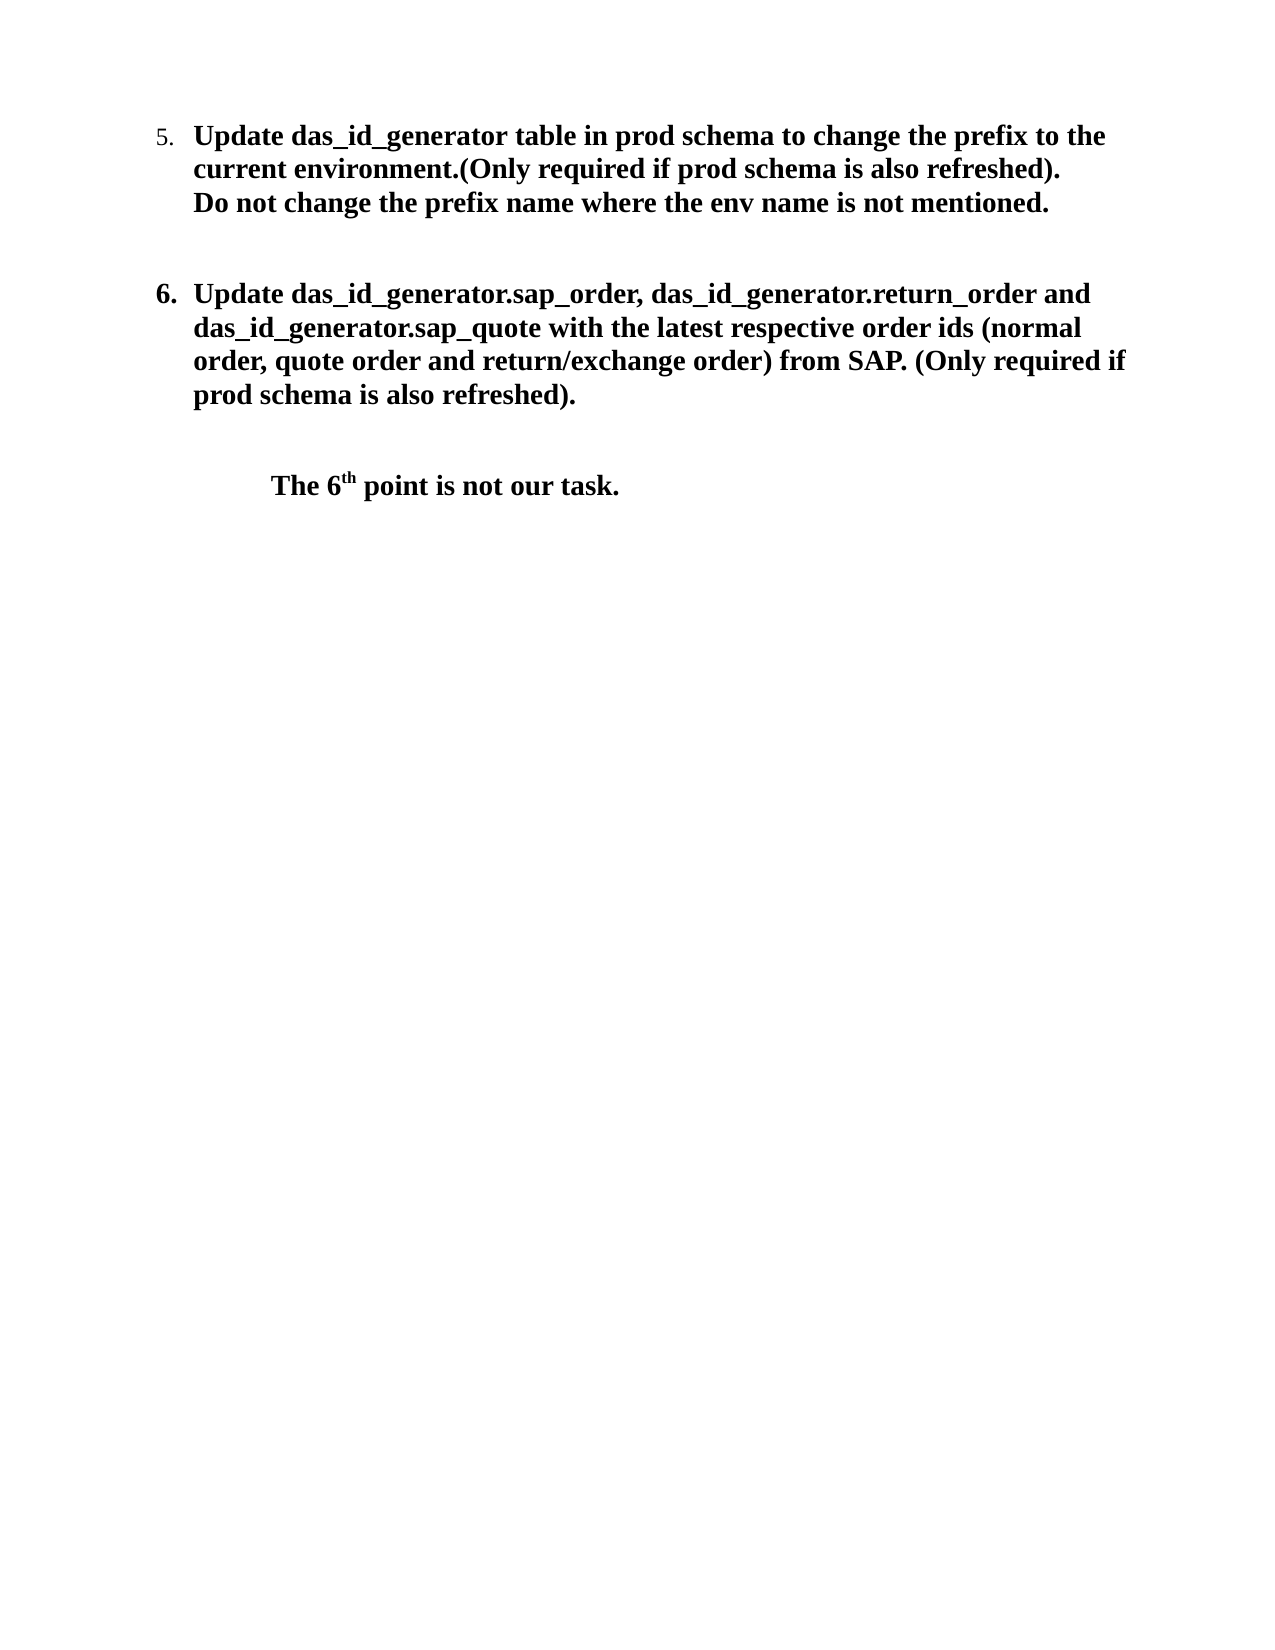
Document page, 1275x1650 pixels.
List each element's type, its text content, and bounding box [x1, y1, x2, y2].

list Update das_id_generator.sap_order, das_id_generator.return_order and das_id_generator.sap_quote with the latest respective order ids (normal order, quote order and return/exchange order) from SAP. (Only required if prod schema is also refreshed). [156, 276, 1157, 410]
list Update das_id_generator table in prod schema to change the prefix to the current environment.(Only required if prod schema is also refreshed). [156, 118, 1157, 185]
text The 6th point is not our task. [118, 468, 1157, 501]
list Do not change the prefix name where the env name is not mentioned. [156, 185, 1157, 219]
